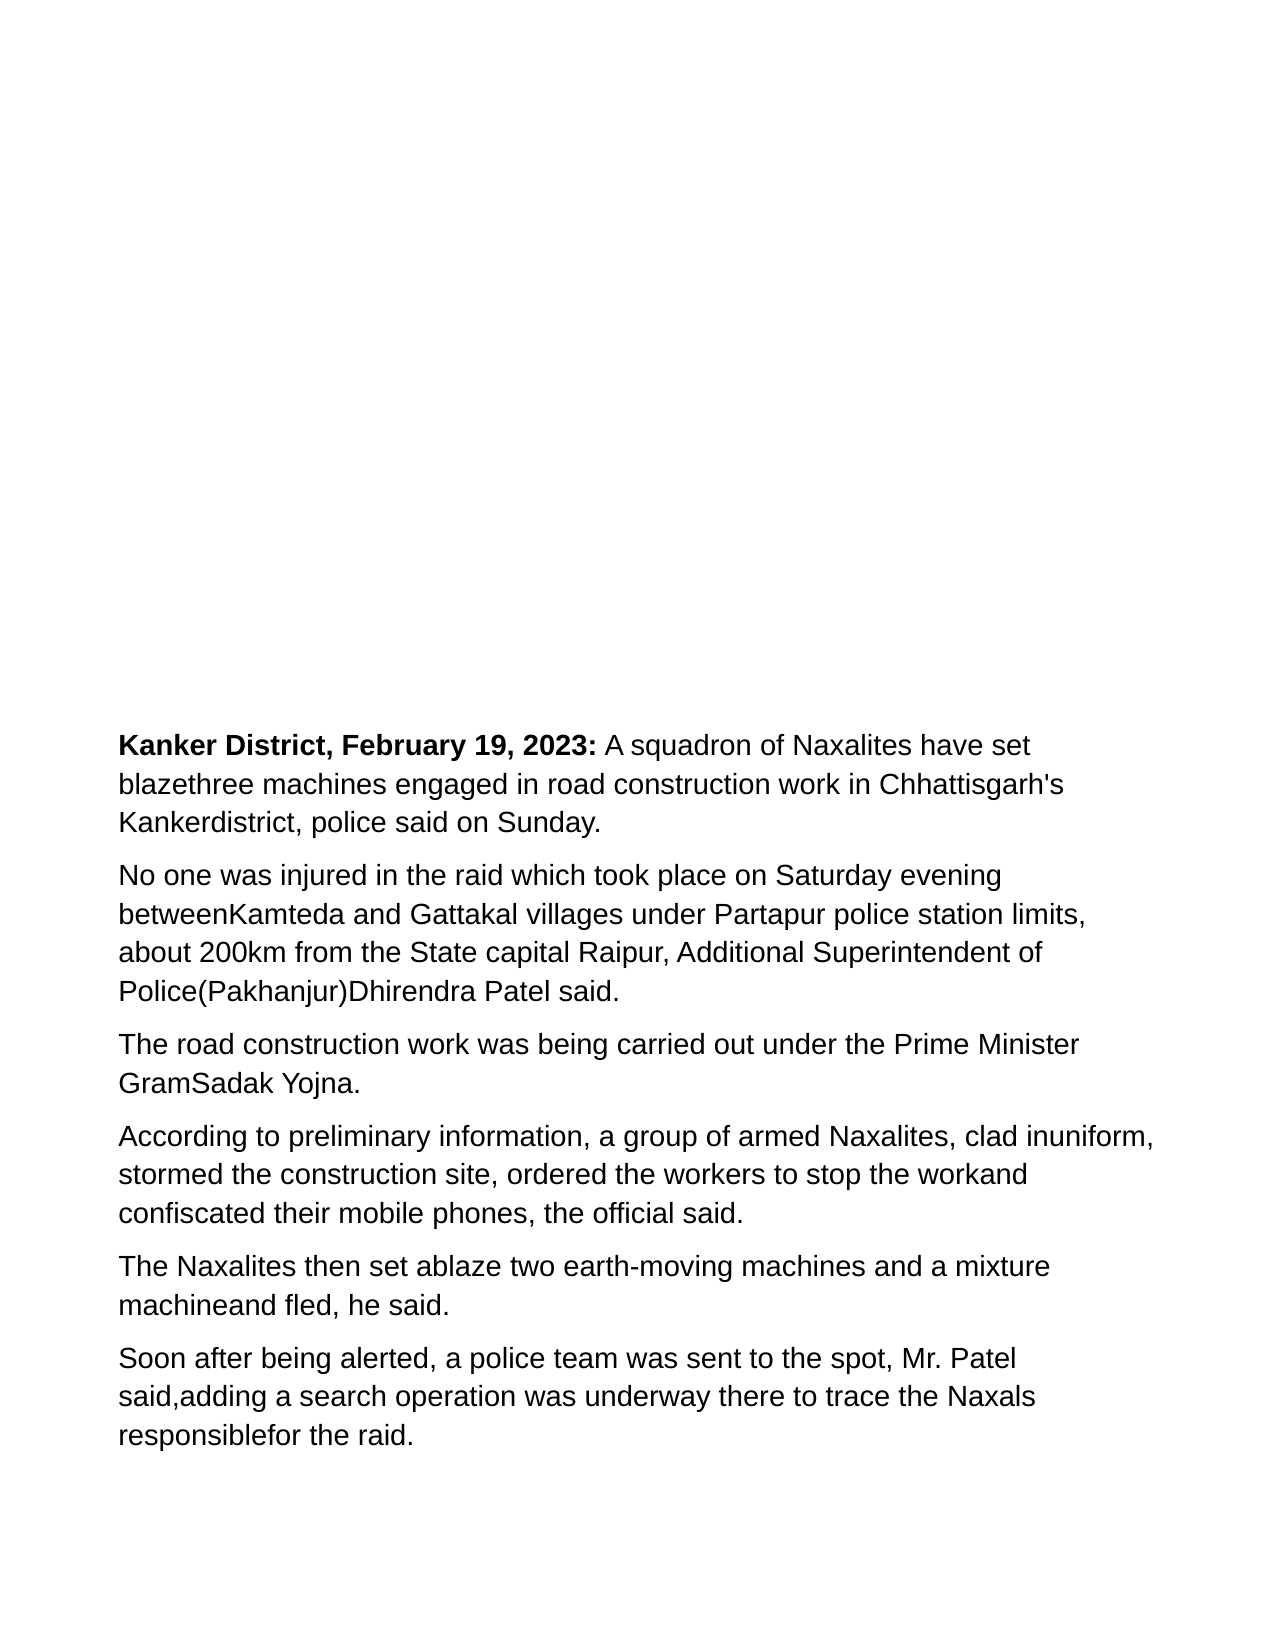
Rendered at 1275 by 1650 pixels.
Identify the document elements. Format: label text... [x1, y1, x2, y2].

text No one was injured in the raid which took place on Saturday evening betweenKamteda and Gattakal villages under Partapur police station limits, about 200km from the State capital Raipur, Additional Superintendent of Police(Pakhanjur)Dhirendra Patel said. [118, 858, 1157, 1008]
text The Naxalites then set ablaze two earth-moving machines and a mixture machineand fled, he said. [118, 1249, 1157, 1321]
text Soon after being alerted, a police team was sent to the spot, Mr. Patel said,adding a search operation was underway there to trace the Naxals responsiblefor the raid. [118, 1341, 1157, 1451]
text The road construction work was being carried out under the Prime Minister GramSadak Yojna. [118, 1027, 1157, 1099]
text According to preliminary information, a group of armed Naxalites, clad inuniform, stormed the construction site, ordered the workers to stop the workand confiscated their mobile phones, the official said. [118, 1119, 1157, 1229]
text Kanker District, February 19, 2023: A squadron of Naxalites have set blazethree machines engaged in road construction work in Chhattisgarh's Kankerdistrict, police said on Sunday. [118, 118, 1157, 839]
